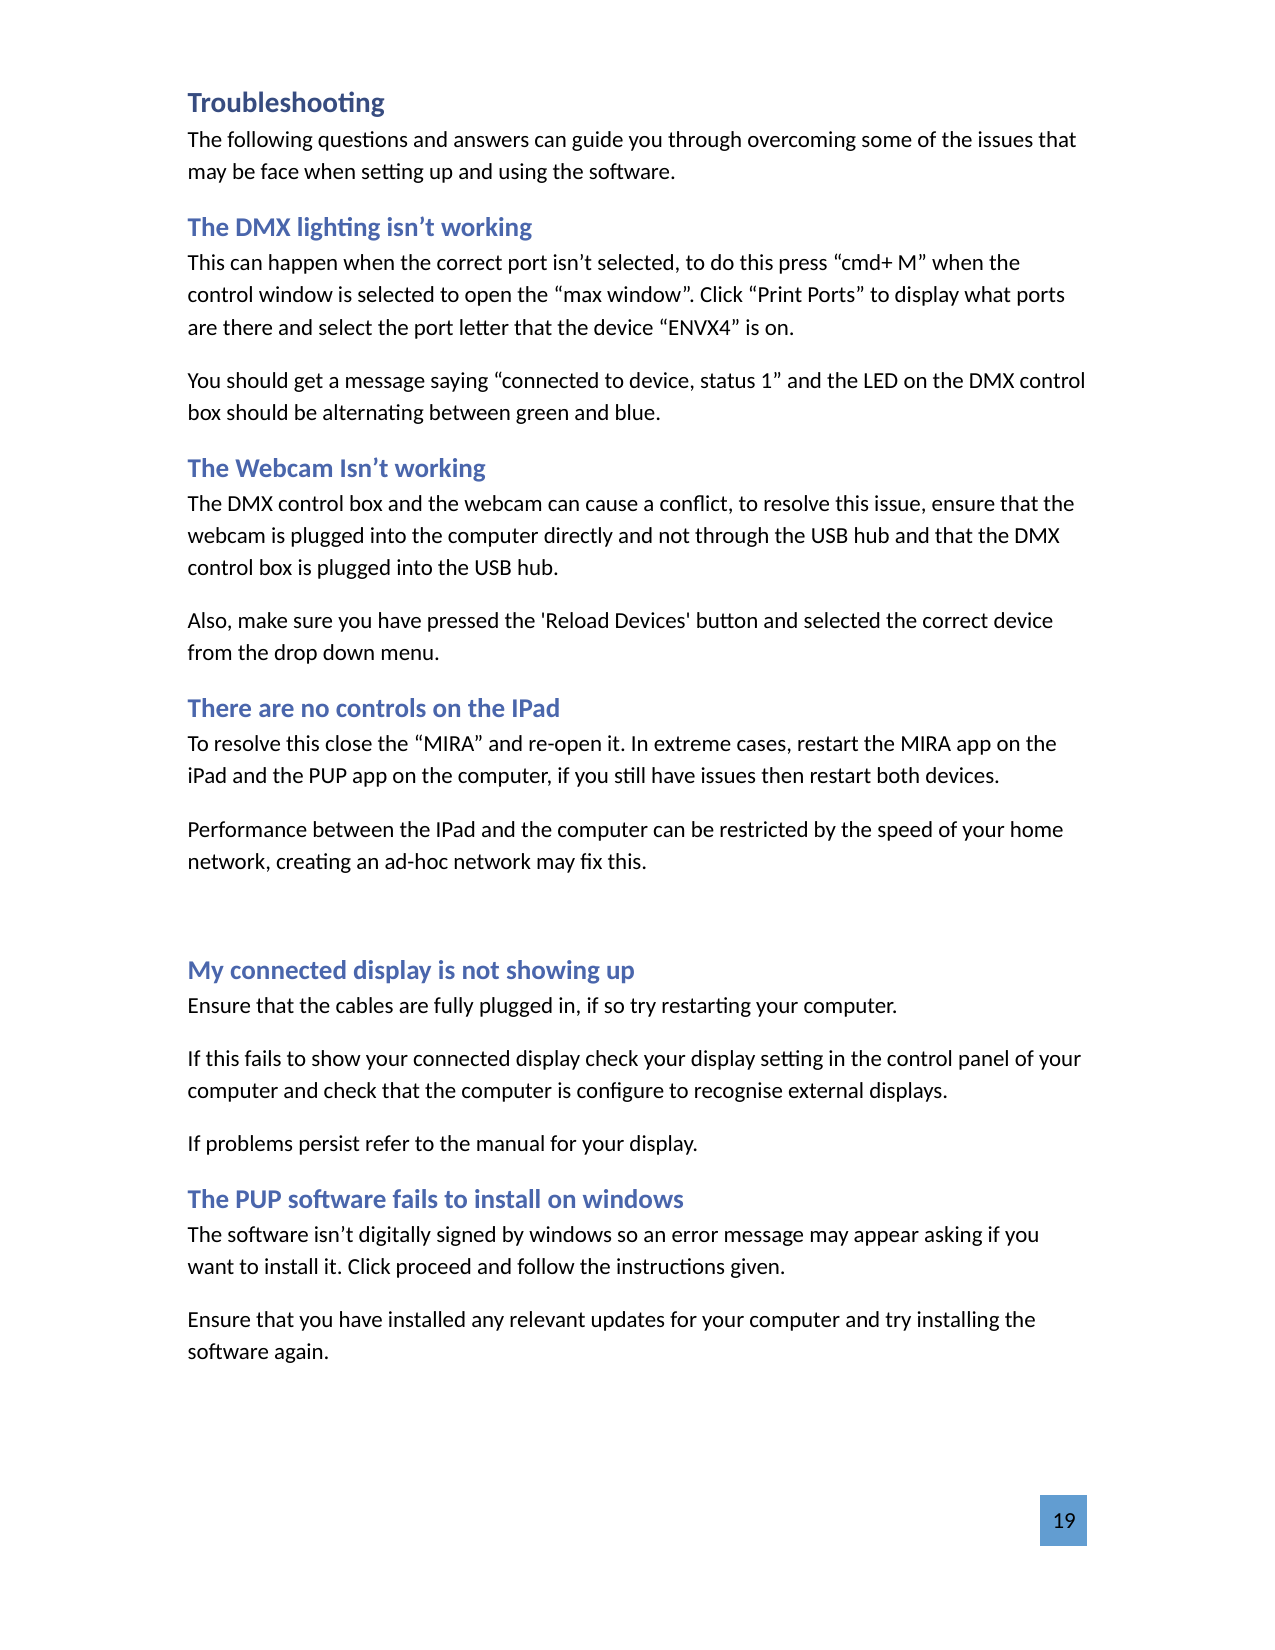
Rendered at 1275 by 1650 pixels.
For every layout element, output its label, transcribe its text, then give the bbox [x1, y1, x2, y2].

text If problems persist refer to the manual for your display. [187, 1129, 1087, 1157]
text You should get a message saying “connected to device, status 1” and the LED on the DMX control box should be alternating between green and blue. [187, 366, 1087, 426]
text The DMX control box and the webcam can cause a conflict, to resolve this issue, ensure that the webcam is plugged into the computer directly and not through the USB hub and that the DMX control box is plugged into the USB hub. [187, 489, 1087, 581]
text Ensure that the cables are fully plugged in, if so try restarting your computer. [187, 991, 1087, 1019]
text Ensure that you have installed any relevant updates for your computer and try installing the software again. [187, 1305, 1087, 1365]
subtitle The Webcam Isn’t working [187, 451, 1087, 484]
text Also, make sure you have pressed the 'Reload Devices' button and selected the correct device from the drop down menu. [187, 606, 1087, 667]
text Performance between the IPad and the computer can be restricted by the speed of your home network, creating an ad-hoc network may fix this. [187, 815, 1087, 875]
text The following questions and answers can guide you through overcoming some of the issues that may be face when setting up and using the software. [187, 125, 1087, 186]
subtitle There are no controls on the IPad [187, 692, 1087, 724]
subtitle Troubleshooting [187, 84, 1087, 120]
text If this fails to show your connected display check your display setting in the control panel of your computer and check that the computer is configure to recognise external displays. [187, 1044, 1087, 1104]
subtitle The DMX lighting isn’t working [187, 211, 1087, 243]
subtitle The PUP software fails to install on windows [187, 1182, 1087, 1215]
text To resolve this close the “MIRA” and re-open it. In extreme cases, restart the MIRA app on the iPad and the PUP app on the computer, if you still have issues then restart both devices. [187, 729, 1087, 790]
text The software isn’t digitally signed by windows so an error message may appear asking if you want to install it. Click proceed and follow the instructions given. [187, 1220, 1087, 1280]
subtitle My connected display is not showing up [187, 953, 1087, 986]
text This can happen when the correct port isn’t selected, to do this press “cmd+ M” when the control window is selected to open the “max window”. Click “Print Ports” to display what ports are there and select the port letter that the device “ENVX4” is on. [187, 248, 1087, 341]
